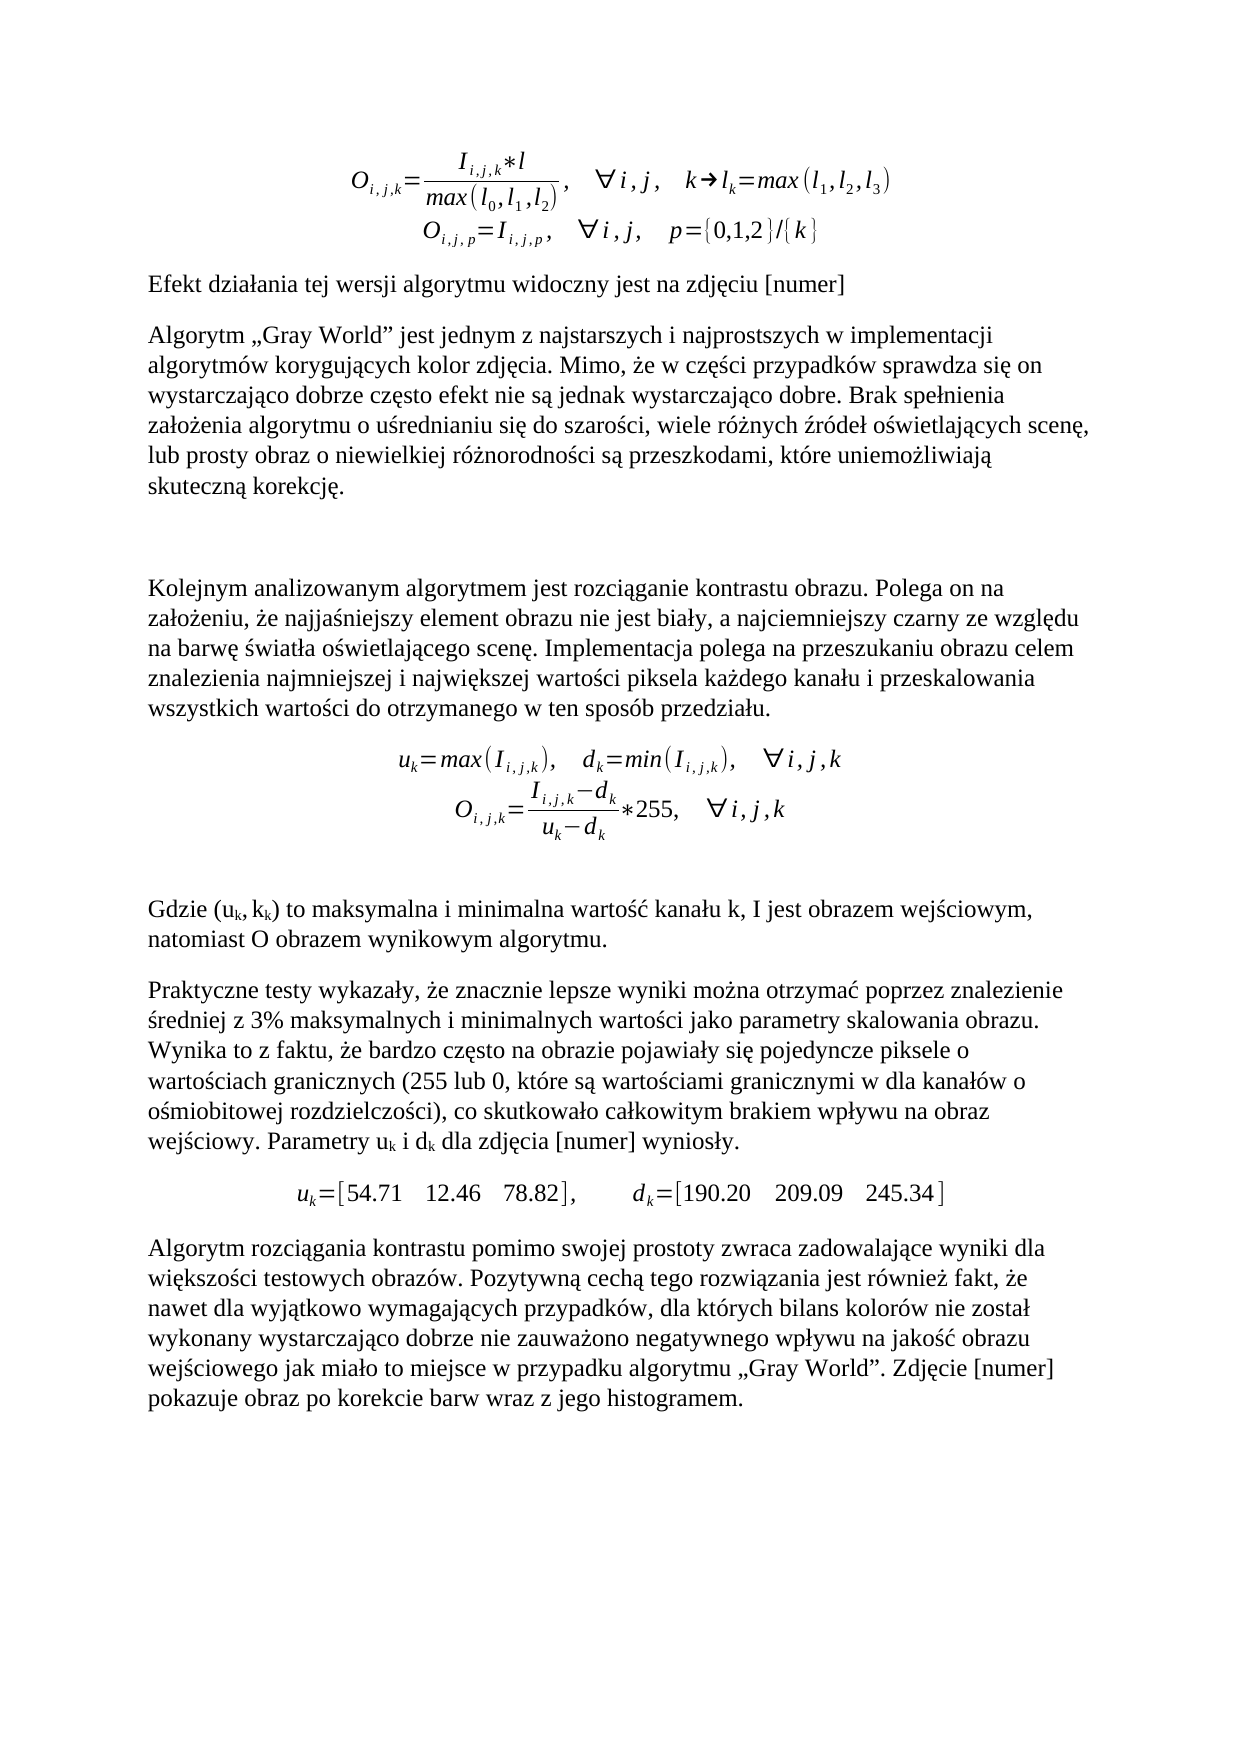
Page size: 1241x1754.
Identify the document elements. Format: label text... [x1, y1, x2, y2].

text Praktyczne testy wykazały, że znacznie lepsze wyniki można otrzymać poprzez znalezienie średniej z 3% maksymalnych i minimalnych wartości jako parametry skalowania obrazu. Wynika to z faktu, że bardzo często na obrazie pojawiały się pojedyncze piksele o wartościach granicznych (255 lub 0, które są wartościami granicznymi w dla kanałów o ośmiobitowej rozdzielczości), co skutkowało całkowitym brakiem wpływu na obraz wejściowy. Parametry uk i dk dla zdjęcia [numer] wyniosły. [148, 975, 1093, 1155]
text Kolejnym analizowanym algorytmem jest rozciąganie kontrastu obrazu. Polega on na założeniu, że najjaśniejszy element obrazu nie jest biały, a najciemniejszy czarny ze względu na barwę światła oświetlającego scenę. Implementacja polega na przeszukaniu obrazu celem znalezienia najmniejszej i największej wartości piksela każdego kanału i przeskalowania wszystkich wartości do otrzymanego w ten sposób przedziału. [148, 573, 1093, 722]
text Algorytm rozciągania kontrastu pomimo swojej prostoty zwraca zadowalające wyniki dla większości testowych obrazów. Pozytywną cechą tego rozwiązania jest również fakt, że nawet dla wyjątkowo wymagających przypadków, dla których bilans kolorów nie został wykonany wystarczająco dobrze nie zauważono negatywnego wpływu na jakość obrazu wejściowego jak miało to miejsce w przypadku algorytmu „Gray World”. Zdjęcie [numer] pokazuje obraz po korekcie barw wraz z jego histogramem. [148, 1233, 1093, 1412]
text Algorytm „Gray World” jest jednym z najstarszych i najprostszych w implementacji algorytmów korygujących kolor zdjęcia. Mimo, że w części przypadków sprawdza się on wystarczająco dobrze często efekt nie są jednak wystarczająco dobre. Brak spełnienia założenia algorytmu o uśrednianiu się do szarości, wiele różnych źródeł oświetlających scenę, lub prosty obraz o niewielkiej różnorodności są przeszkodami, które uniemożliwiają skuteczną korekcję. [148, 320, 1093, 499]
text Efekt działania tej wersji algorytmu widoczny jest na zdjęciu [numer] [148, 269, 1093, 298]
text Gdzie (uk, kk) to maksymalna i minimalna wartość kanału k, I jest obrazem wejściowym, natomiast O obrazem wynikowym algorytmu. [148, 894, 1093, 953]
